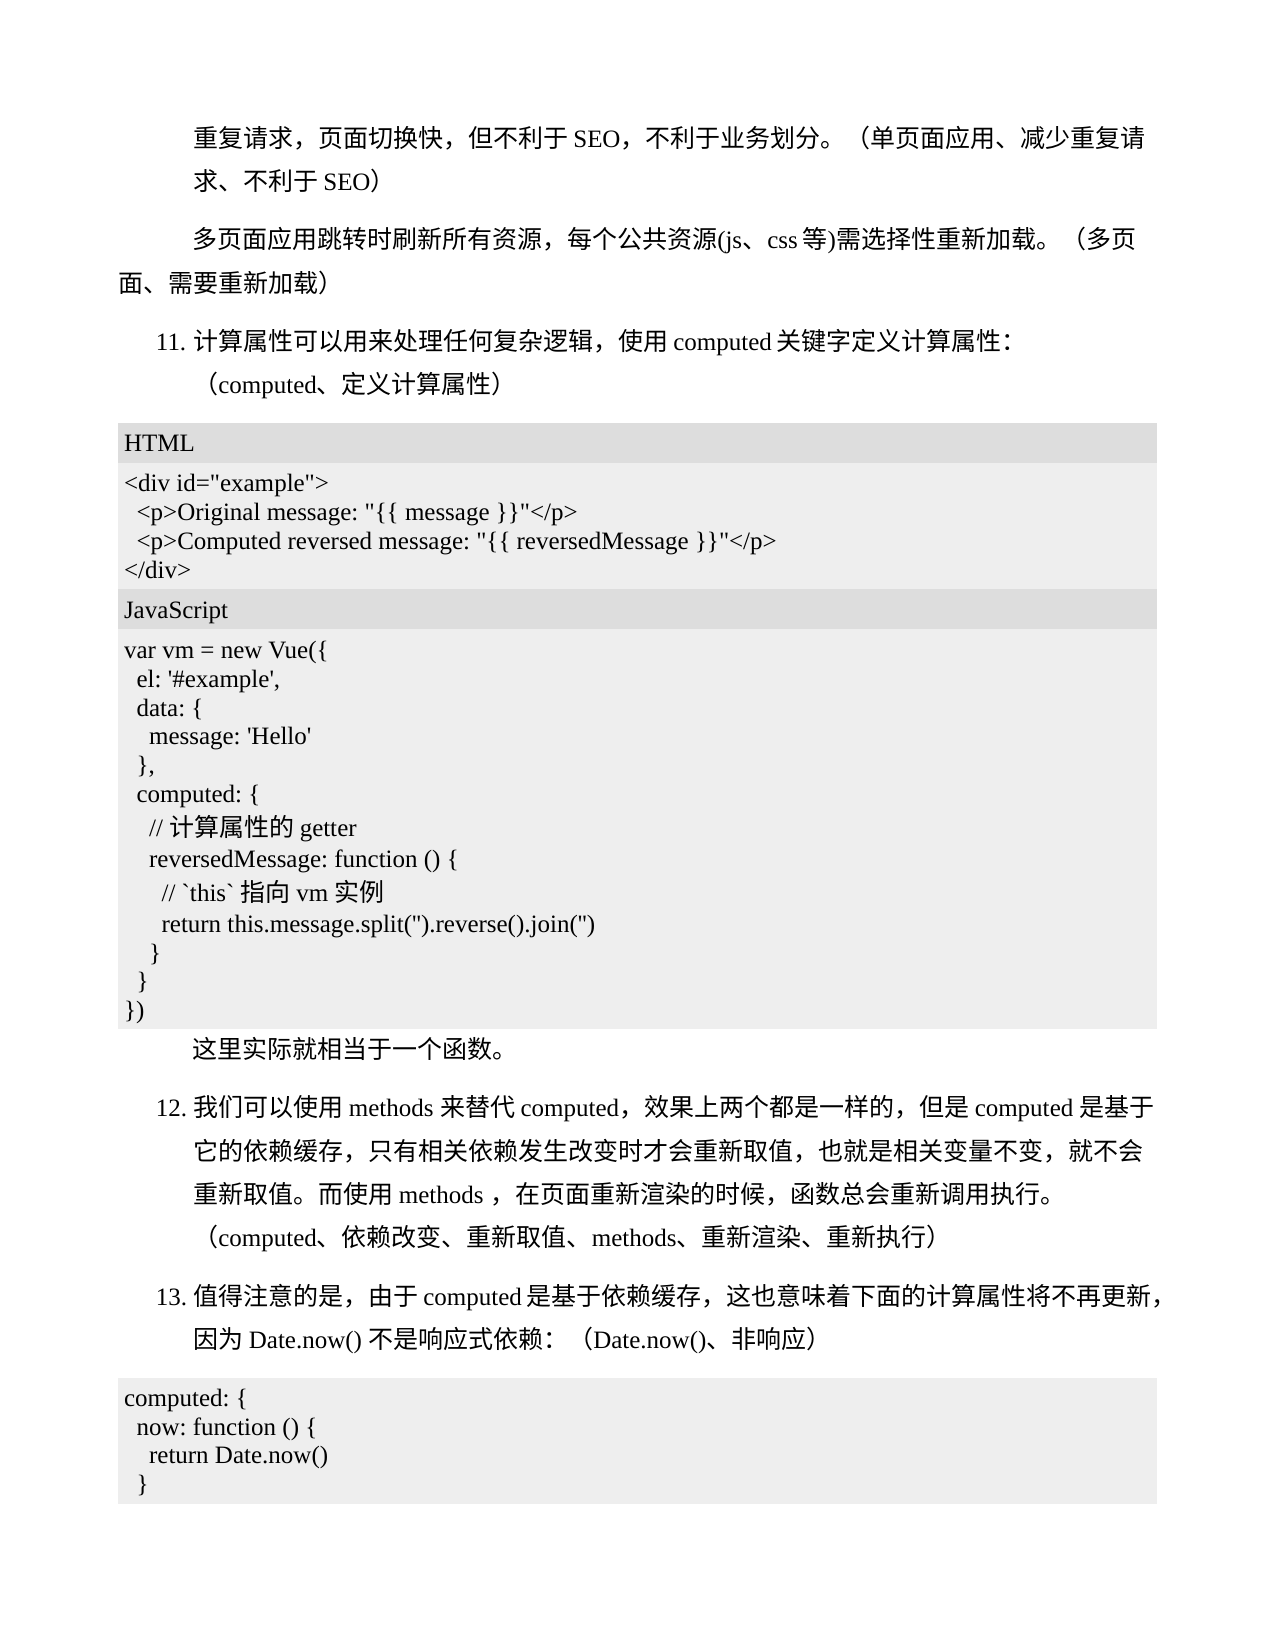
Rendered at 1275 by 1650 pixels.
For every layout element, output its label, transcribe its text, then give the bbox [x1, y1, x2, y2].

table_cell var vm = new Vue({ el: '#example', data: { message: 'Hello' }, computed: { // 计算属性的 getter reversedMessage: function () { // `this` 指向 vm 实例 return this.message.split('').reverse().join('') } } }) [118, 629, 1157, 1029]
table_cell <div id="example"> <p>Original message: "{{ message }}"</p> <p>Computed reversed message: "{{ reversedMessage }}"</p> </div> [118, 463, 1157, 589]
list 我们可以使用 methods 来替代 computed，效果上两个都是一样的，但是 computed 是基于它的依赖缓存，只有相关依赖发生改变时才会重新取值，也就是相关变量不变，就不会重新取值。而使用 methods ，在页面重新渲染的时候，函数总会重新调用执行。（computed、依赖改变、重新取值、methods、重新渲染、重新执行） [156, 1088, 1157, 1254]
table_header computed: { now: function () { return Date.now() } [118, 1378, 1157, 1504]
list 重复请求，页面切换快，但不利于SEO，不利于业务划分。（单页面应用、减少重复请求、不利于SEO） [156, 118, 1157, 198]
list 计算属性可以用来处理任何复杂逻辑，使用computed关键字定义计算属性：（computed、定义计算属性） [156, 321, 1157, 401]
text 这里实际就相当于一个函数。 [118, 1029, 1157, 1066]
list 值得注意的是，由于computed是基于依赖缓存，这也意味着下面的计算属性将不再更新，因为 Date.now() 不是响应式依赖：（Date.now()、非响应） [156, 1276, 1157, 1356]
text 多页面应用跳转时刷新所有资源，每个公共资源(js、css等)需选择性重新加载。（多页面、需要重新加载） [118, 219, 1157, 299]
table_header HTML [118, 423, 1157, 463]
table_cell JavaScript [118, 589, 1157, 629]
